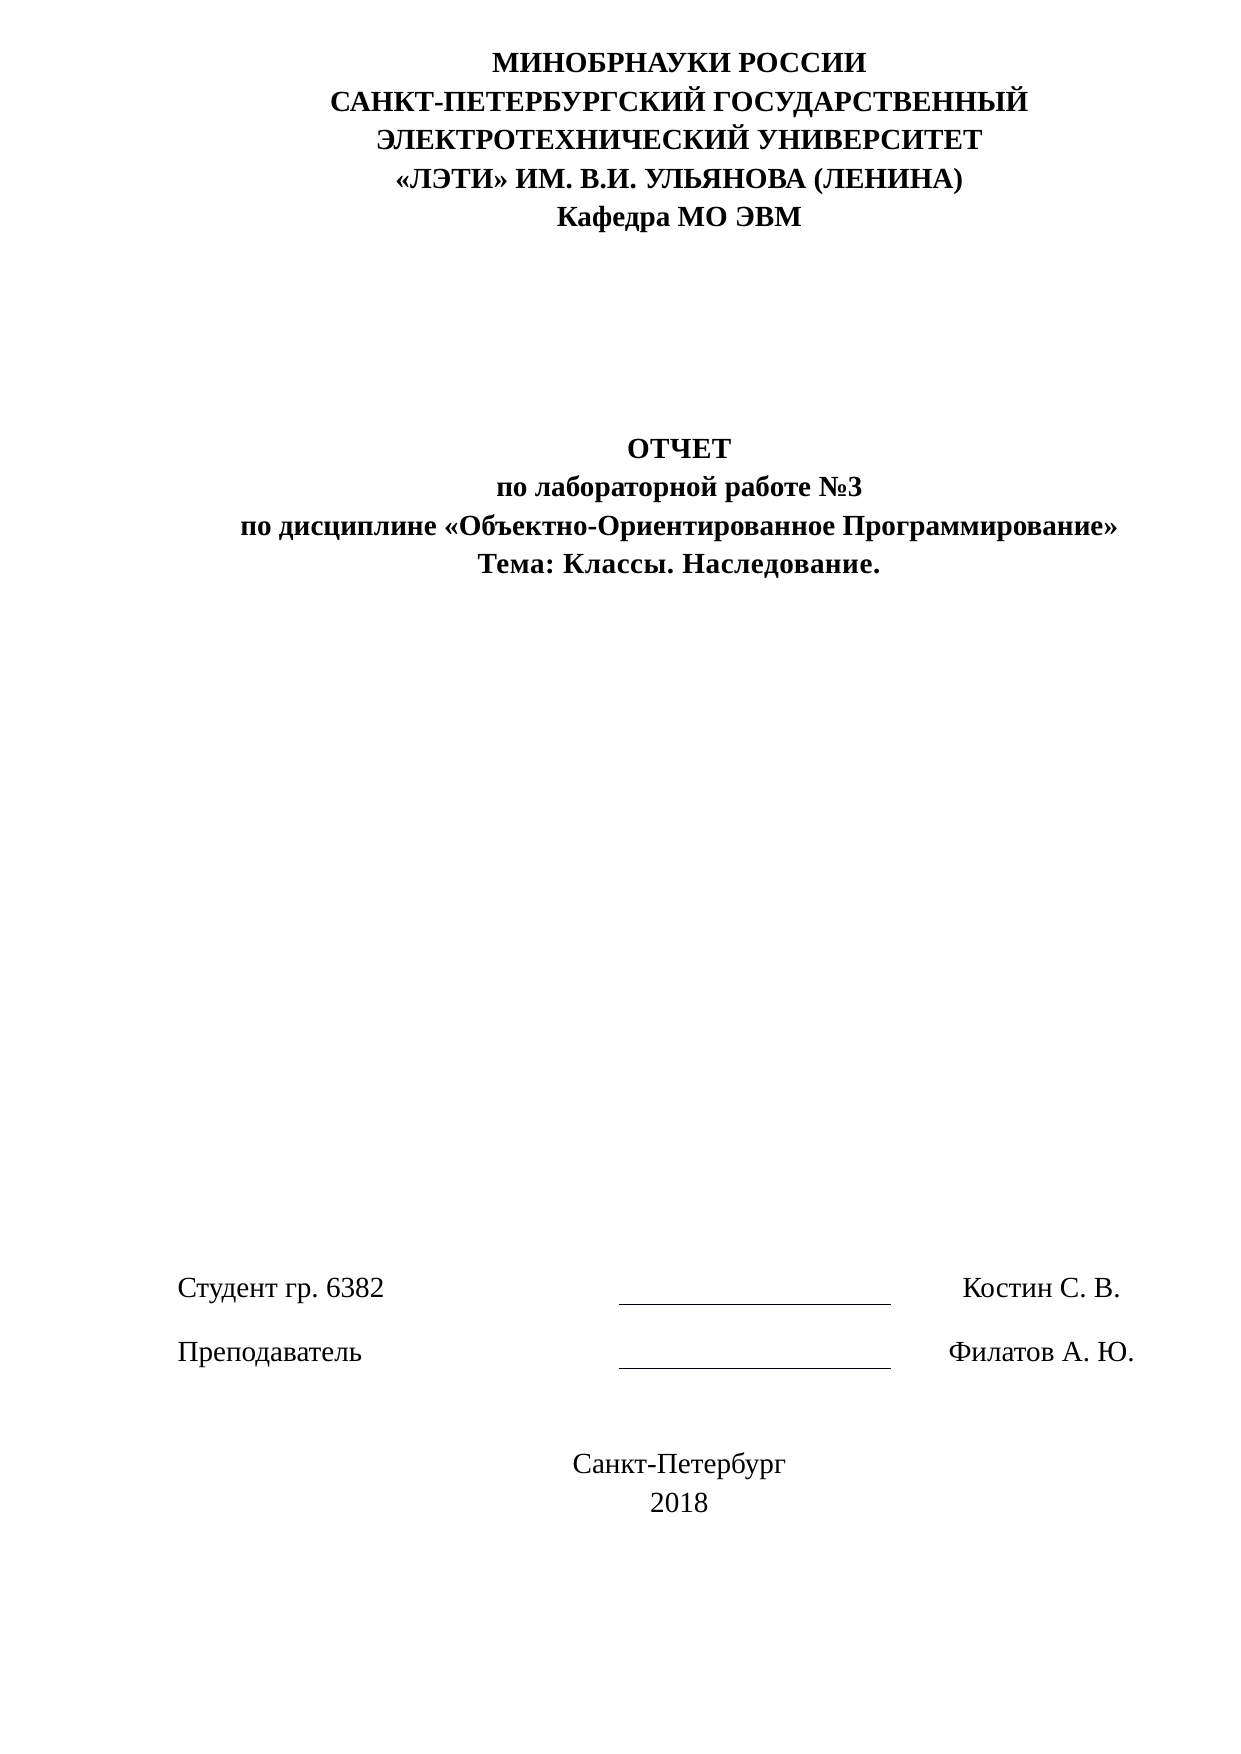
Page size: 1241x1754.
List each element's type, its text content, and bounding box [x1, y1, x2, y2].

table_cell Преподаватель [166, 1304, 619, 1368]
text отчет [177, 431, 1181, 464]
text МИНОБРНАУКИ РОССИИ [177, 44, 1181, 79]
text Санкт-Петербургский государственный [177, 84, 1181, 117]
table_header [619, 1240, 891, 1304]
text 2018 [177, 1485, 1181, 1518]
text электротехнический университет [177, 122, 1181, 156]
text «ЛЭТИ» им. В.И. Ульянова (Ленина) [177, 161, 1181, 194]
table_cell Филатов А. Ю. [891, 1304, 1192, 1368]
table_cell [619, 1305, 891, 1368]
table_header Студент гр. 6382 [166, 1240, 619, 1304]
text Тема: Классы. Наследование. [177, 546, 1181, 580]
table_header Костин С. В. [891, 1240, 1192, 1304]
text по лабораторной работе №3 [177, 469, 1181, 503]
text Кафедра МО ЭВМ [177, 199, 1181, 233]
text по дисциплине «Объектно-Ориентированное Программирование» [177, 508, 1181, 541]
text Санкт-Петербург [177, 1446, 1181, 1480]
